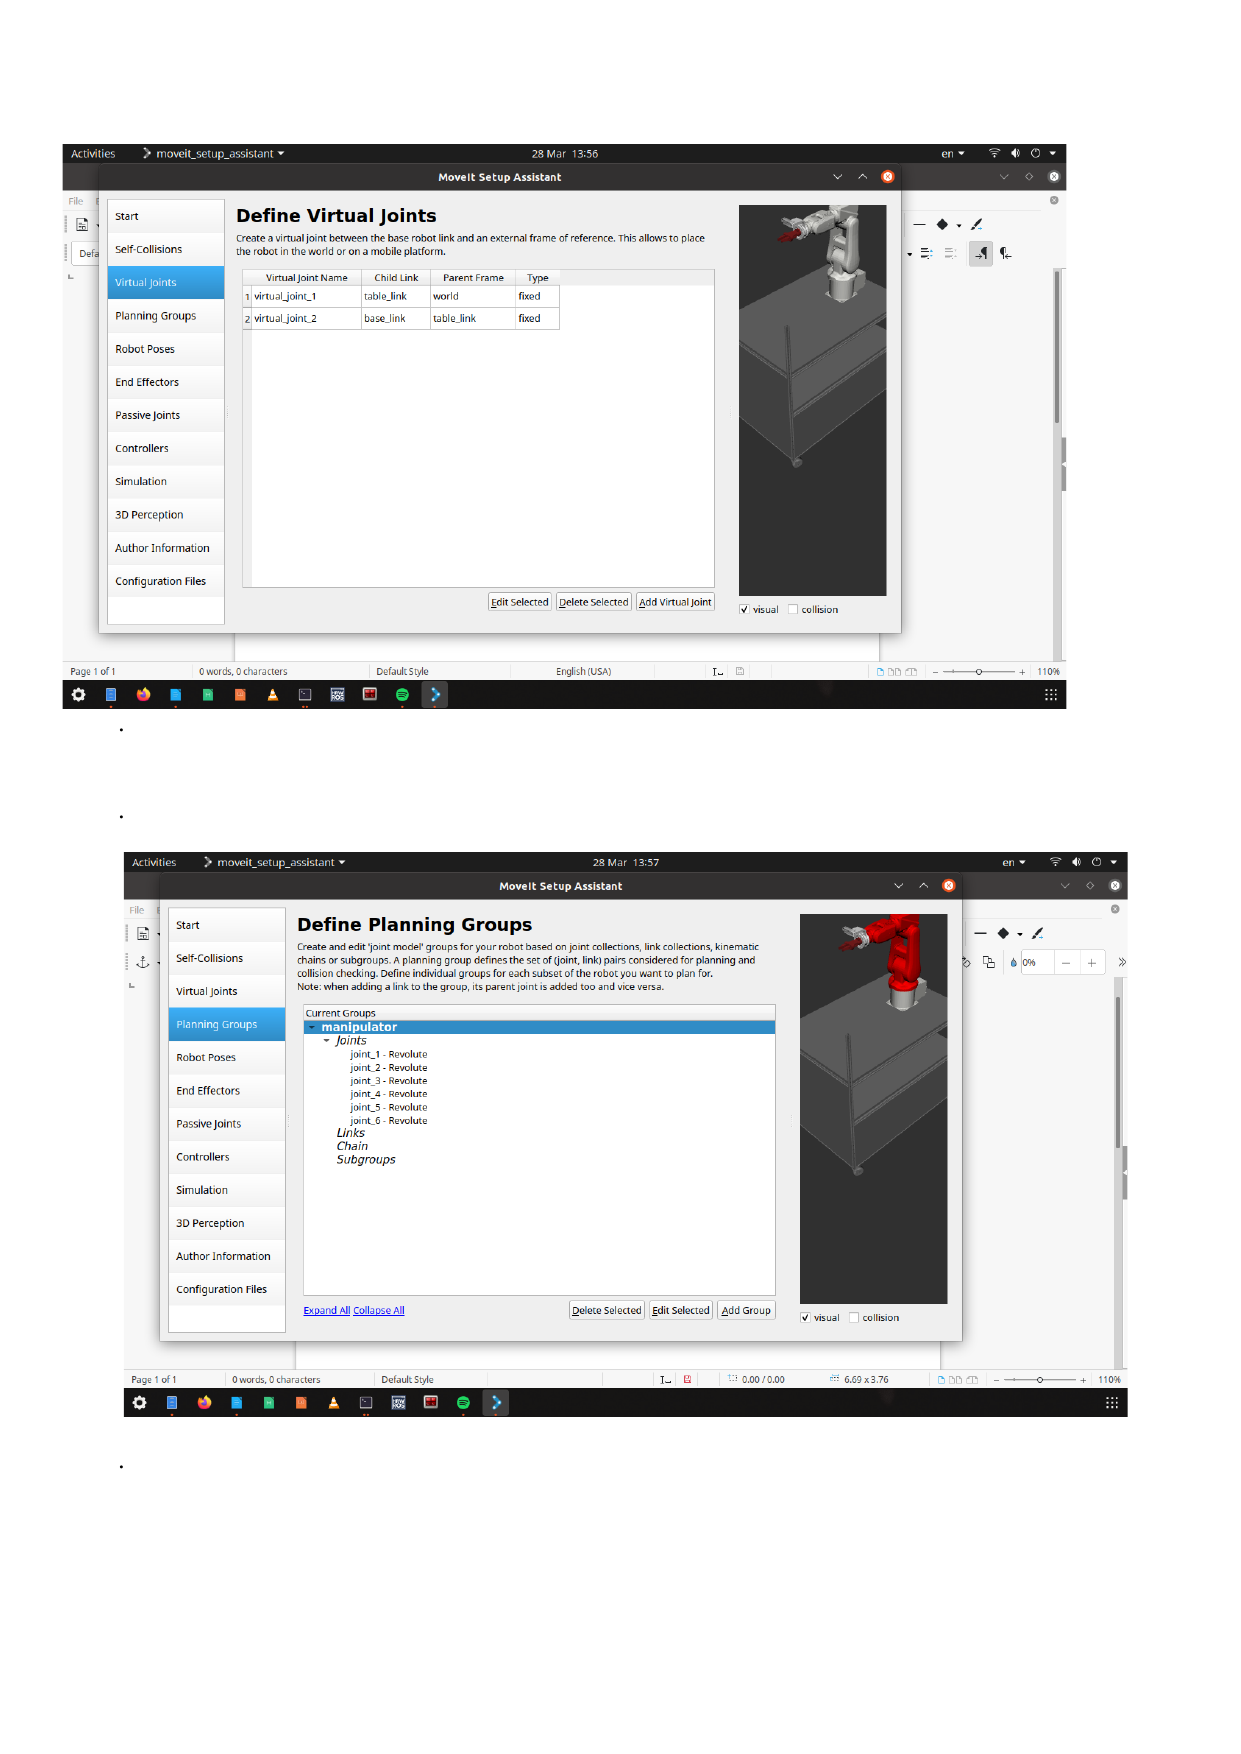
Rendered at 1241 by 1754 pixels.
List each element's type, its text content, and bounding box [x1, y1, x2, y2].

picture [62, 144, 1067, 709]
text . [118, 1445, 1122, 1474]
text . [118, 118, 1122, 737]
picture [123, 852, 1128, 1417]
text . [118, 795, 1122, 823]
